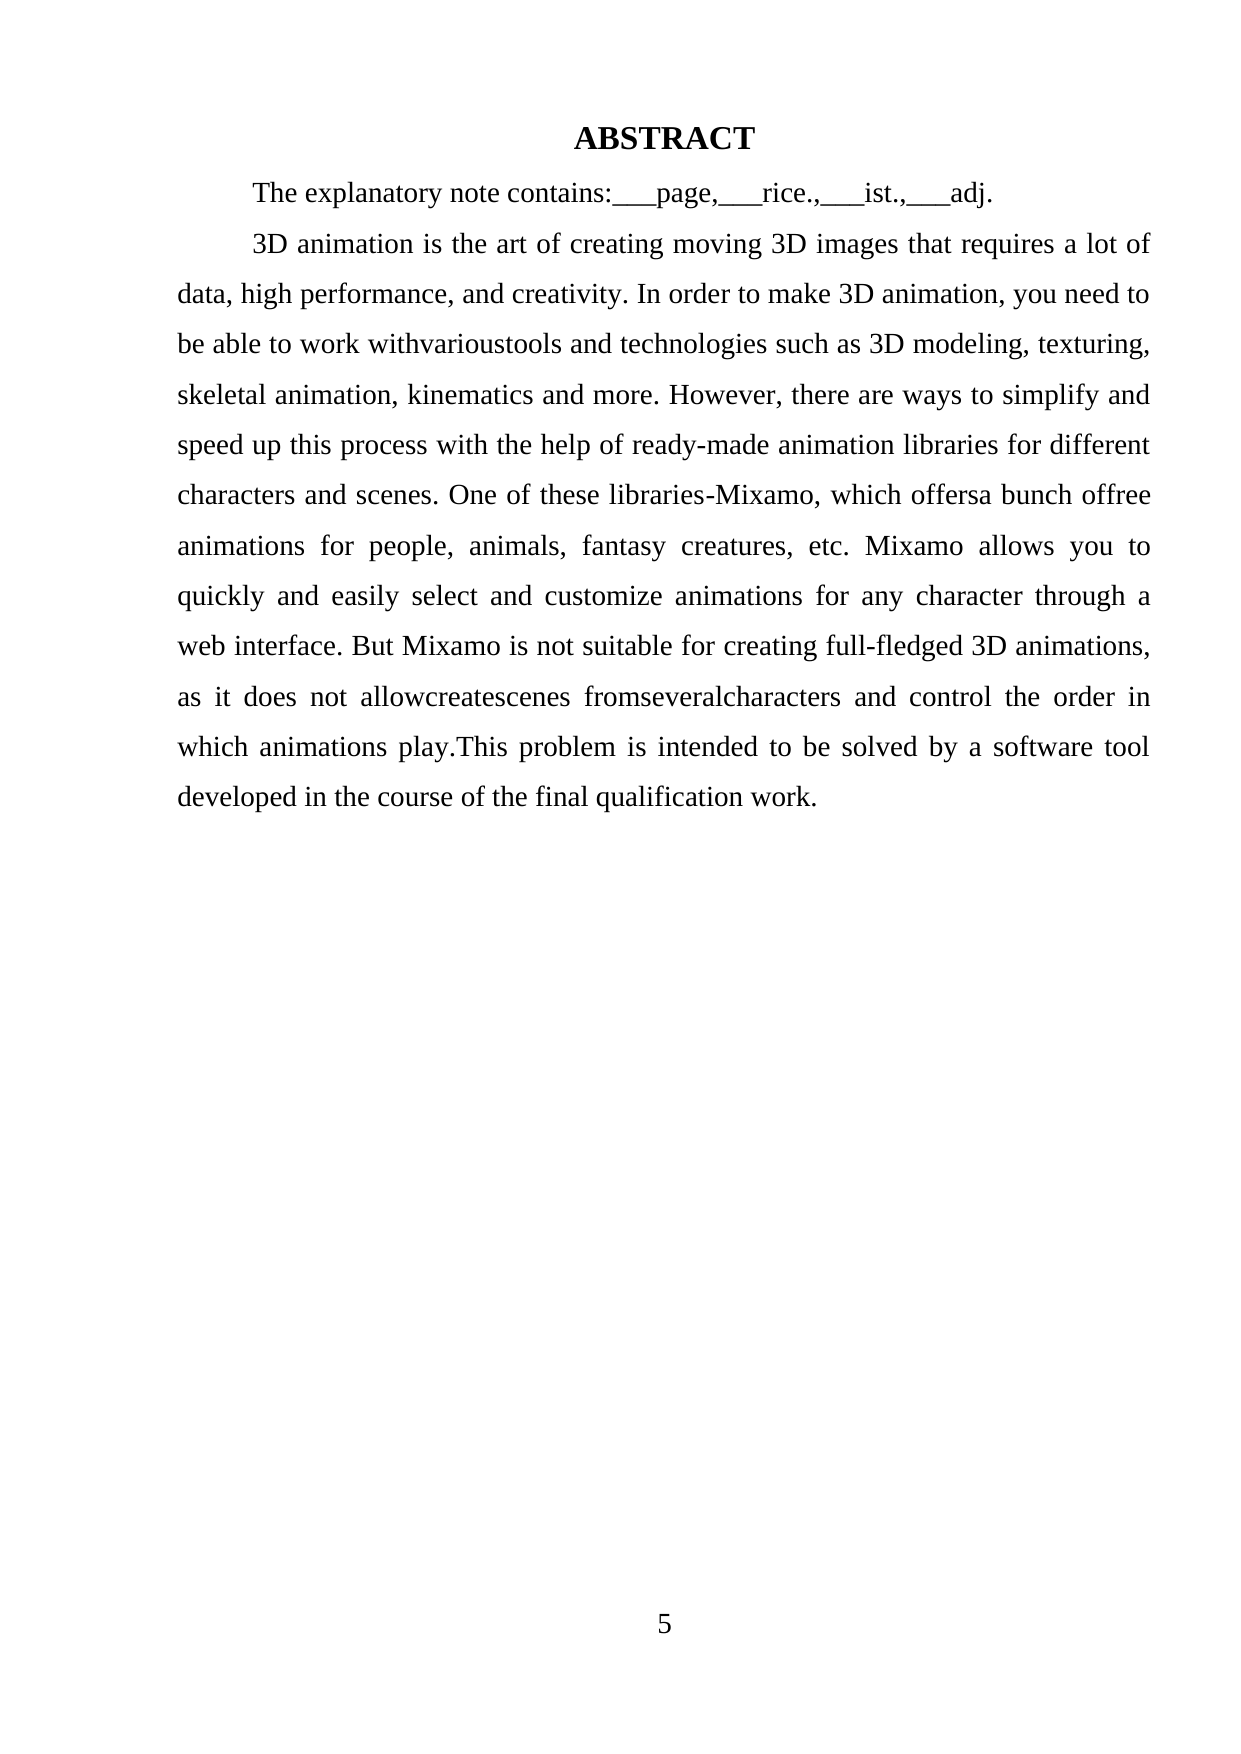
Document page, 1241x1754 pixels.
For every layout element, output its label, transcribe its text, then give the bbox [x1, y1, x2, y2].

title ABSTRACT [177, 118, 1152, 156]
text 3D animation is the art of creating moving 3D images that requires a lot of data, high performance, and creativity. In order to make 3D animation, you need to be able to work withvarioustools and technologies such as 3D modeling, texturing, skeletal animation, kinematics and more. However, there are ways to simplify and speed up this process with the help of ready-made animation libraries for different characters and scenes. One of these libraries-Mixamo, which offersa bunch offree animations for people, animals, fantasy creatures, etc. Mixamo allows you to quickly and easily select and customize animations for any character through a web interface. But Mixamo is not suitable for creating full-fledged 3D animations, as it does not allowcreatescenes fromseveralcharacters and control the order in which animations play.This problem is intended to be solved by a software tool developed in the course of the final qualification work. [177, 226, 1152, 813]
text The explanatory note contains:___page,___rice.,___ist.,___adj. [177, 176, 1152, 209]
